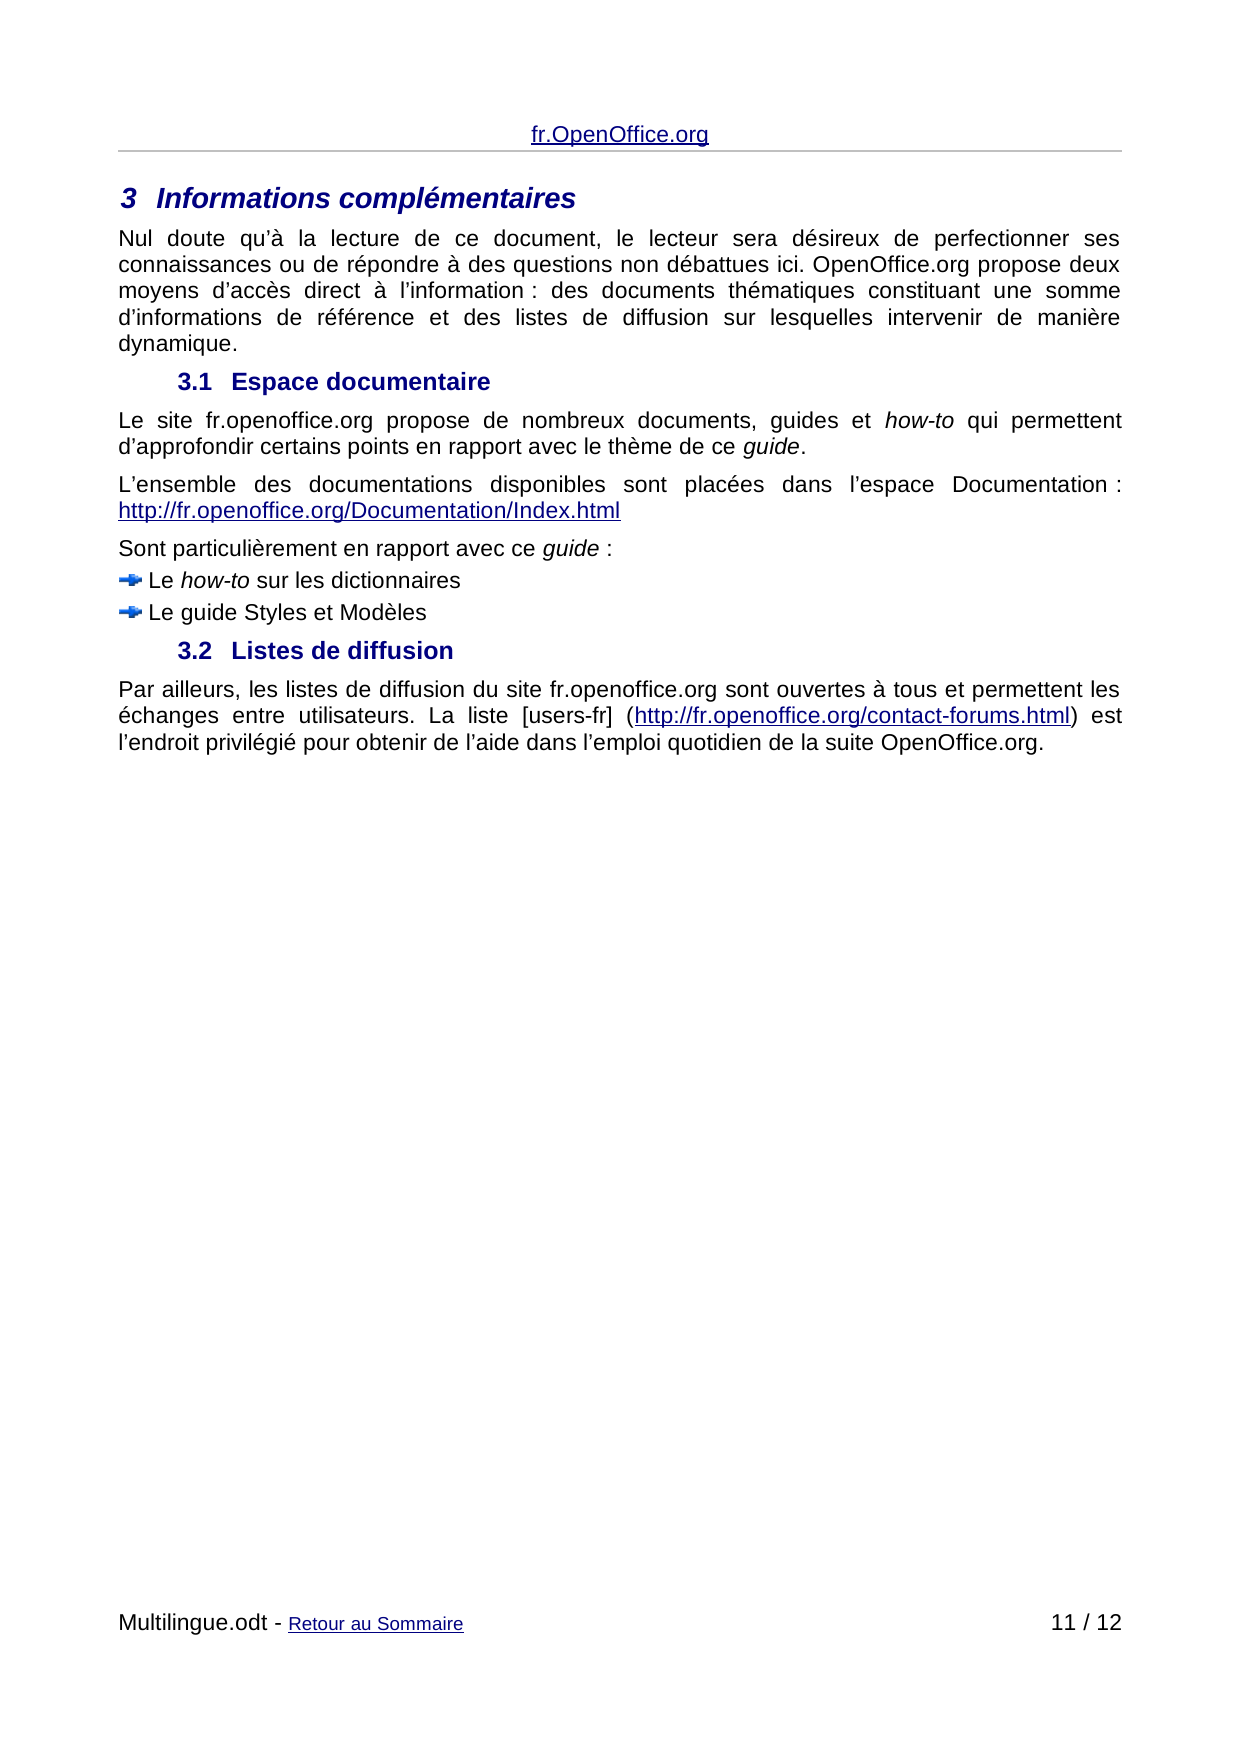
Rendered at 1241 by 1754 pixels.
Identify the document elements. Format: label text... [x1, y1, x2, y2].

picture [119, 606, 142, 618]
list Le how-to sur les dictionnaires [118, 567, 1122, 593]
text Nul doute qu’à la lecture de ce document, le lecteur sera désireux de perfectionner ses connaissances ou de répondre à des questions non débattues ici. OpenOffice.org propose deux moyens d’accès direct à l’information : des documents thématiques constituant une somme d’informations de référence et des listes de diffusion sur lesquelles intervenir de manière dynamique. [118, 226, 1122, 356]
picture [119, 574, 142, 586]
text Le site fr.openoffice.org propose de nombreux documents, guides et how-to qui permettent d’approfondir certains points en rapport avec le thème de ce guide. [118, 408, 1122, 460]
subtitle Listes de diffusion [177, 637, 1122, 665]
list Le guide Styles et Modèles [118, 599, 1122, 625]
text L’ensemble des documentations disponibles sont placées dans l’espace Documentation : http://fr.openoffice.org/Documentation/Index.html [118, 471, 1122, 523]
text Par ailleurs, les listes de diffusion du site fr.openoffice.org sont ouvertes à tous et permettent les échanges entre utilisateurs. La liste [users-fr] (http://fr.openoffice.org/contact-forums.html) est l’endroit privilégié pour obtenir de l’aide dans l’emploi quotidien de la suite OpenOffice.org. [118, 677, 1122, 755]
subtitle Espace documentaire [177, 368, 1122, 396]
subtitle Informations complémentaires [120, 182, 1122, 214]
text Sont particulièrement en rapport avec ce guide : [118, 535, 1122, 561]
